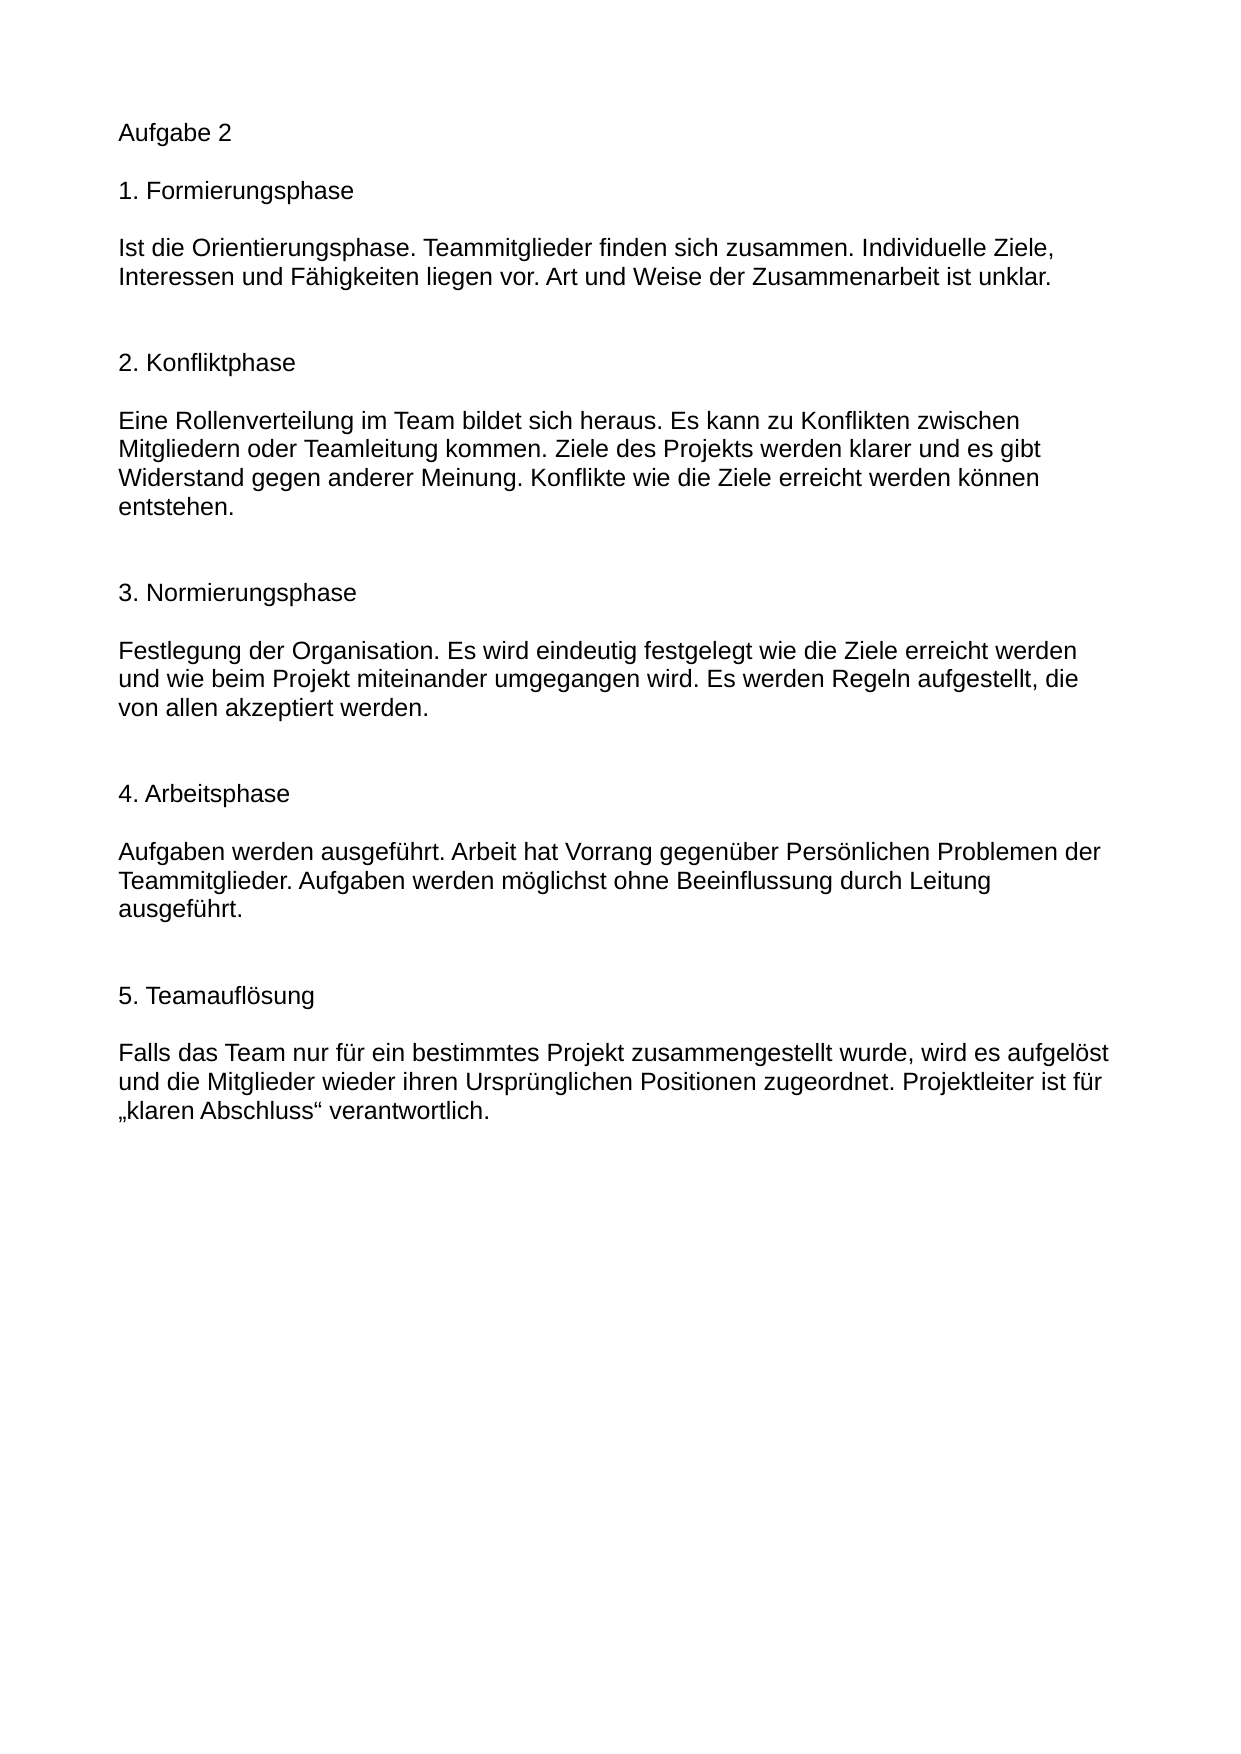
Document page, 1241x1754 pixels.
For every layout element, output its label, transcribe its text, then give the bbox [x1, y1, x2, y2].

text Festlegung der Organisation. Es wird eindeutig festgelegt wie die Ziele erreicht werden und wie beim Projekt miteinander umgegangen wird. Es werden Regeln aufgestellt, die von allen akzeptiert werden. [118, 636, 1122, 722]
text Aufgaben werden ausgeführt. Arbeit hat Vorrang gegenüber Persönlichen Problemen der Teammitglieder. Aufgaben werden möglichst ohne Beeinflussung durch Leitung ausgeführt. [118, 837, 1122, 923]
text 3. Normierungsphase [118, 578, 1122, 607]
text 5. Teamauflösung [118, 981, 1122, 1009]
text 4. Arbeitsphase [118, 779, 1122, 808]
text 2. Konfliktphase [118, 348, 1122, 377]
text Falls das Team nur für ein bestimmtes Projekt zusammengestellt wurde, wird es aufgelöst und die Mitglieder wieder ihren Ursprünglichen Positionen zugeordnet. Projektleiter ist für „klaren Abschluss“ verantwortlich. [118, 1038, 1122, 1124]
text 1. Formierungsphase [118, 176, 1122, 204]
text Eine Rollenverteilung im Team bildet sich heraus. Es kann zu Konflikten zwischen Mitgliedern oder Teamleitung kommen. Ziele des Projekts werden klarer und es gibt Widerstand gegen anderer Meinung. Konflikte wie die Ziele erreicht werden können entstehen. [118, 406, 1122, 521]
text Aufgabe 2 [118, 118, 1122, 147]
text Ist die Orientierungsphase. Teammitglieder finden sich zusammen. Individuelle Ziele, Interessen und Fähigkeiten liegen vor. Art und Weise der Zusammenarbeit ist unklar. [118, 233, 1122, 291]
